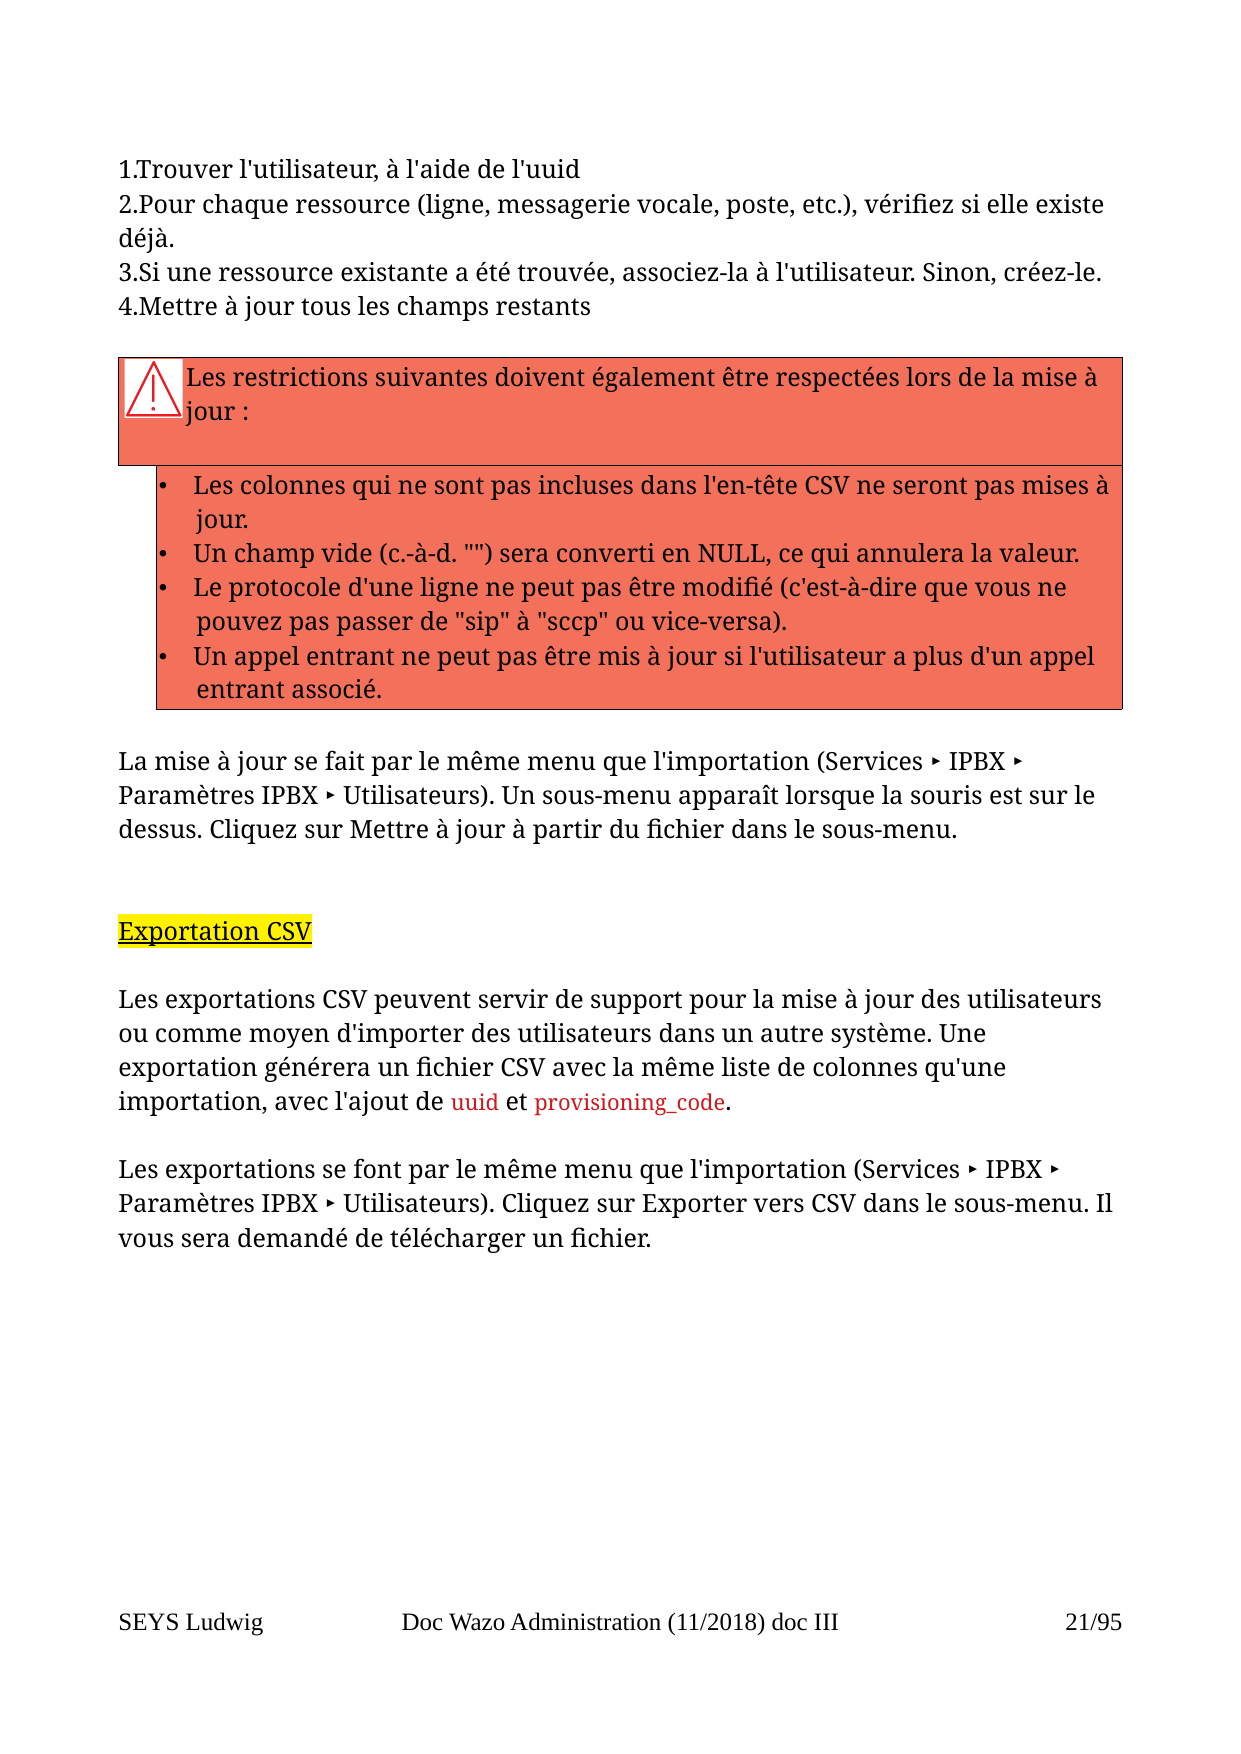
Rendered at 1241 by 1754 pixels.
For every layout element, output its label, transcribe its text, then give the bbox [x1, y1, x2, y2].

text Exportation CSV [118, 914, 1122, 948]
text La mise à jour se fait par le même menu que l'importation (Services ‣ IPBX ‣ Paramètres IPBX ‣ Utilisateurs). Un sous-menu apparaît lorsque la souris est sur le dessus. Cliquez sur Mettre à jour à partir du fichier dans le sous-menu. [118, 743, 1122, 846]
list Le protocole d'une ligne ne peut pas être modifié (c'est-à-dire que vous ne pouvez pas passer de "sip" à "sccp" ou vice-versa). [157, 567, 1122, 635]
picture [124, 359, 183, 418]
text 2.Pour chaque ressource (ligne, messagerie vocale, poste, etc.), vérifiez si elle existe déjà. [118, 186, 1122, 254]
text 4.Mettre à jour tous les champs restants [118, 288, 1122, 322]
text Les exportations CSV peuvent servir de support pour la mise à jour des utilisateurs ou comme moyen d'importer des utilisateurs dans un autre système. Une exportation générera un fichier CSV avec la même liste de colonnes qu'une importation, avec l'ajout de uuid et provisioning_code. [118, 982, 1122, 1118]
text 3.Si une ressource existante a été trouvée, associez-la à l'utilisateur. Sinon, créez-le. [118, 254, 1122, 288]
list Les colonnes qui ne sont pas incluses dans l'en-tête CSV ne seront pas mises à jour. [157, 466, 1122, 533]
text Les exportations se font par le même menu que l'importation (Services ‣ IPBX ‣ Paramètres IPBX ‣ Utilisateurs). Cliquez sur Exporter vers CSV dans le sous-menu. Il vous sera demandé de télécharger un fichier. [118, 1152, 1122, 1254]
list Un champ vide (c.-à-d. "") sera converti en NULL, ce qui annulera la valeur. [157, 533, 1122, 567]
text 1.Trouver l'utilisateur, à l'aide de l'uuid [118, 152, 1122, 186]
text Les restrictions suivantes doivent également être respectées lors de la mise à jour : [119, 358, 1122, 425]
list Un appel entrant ne peut pas être mis à jour si l'utilisateur a plus d'un appel entrant associé. [157, 635, 1122, 709]
